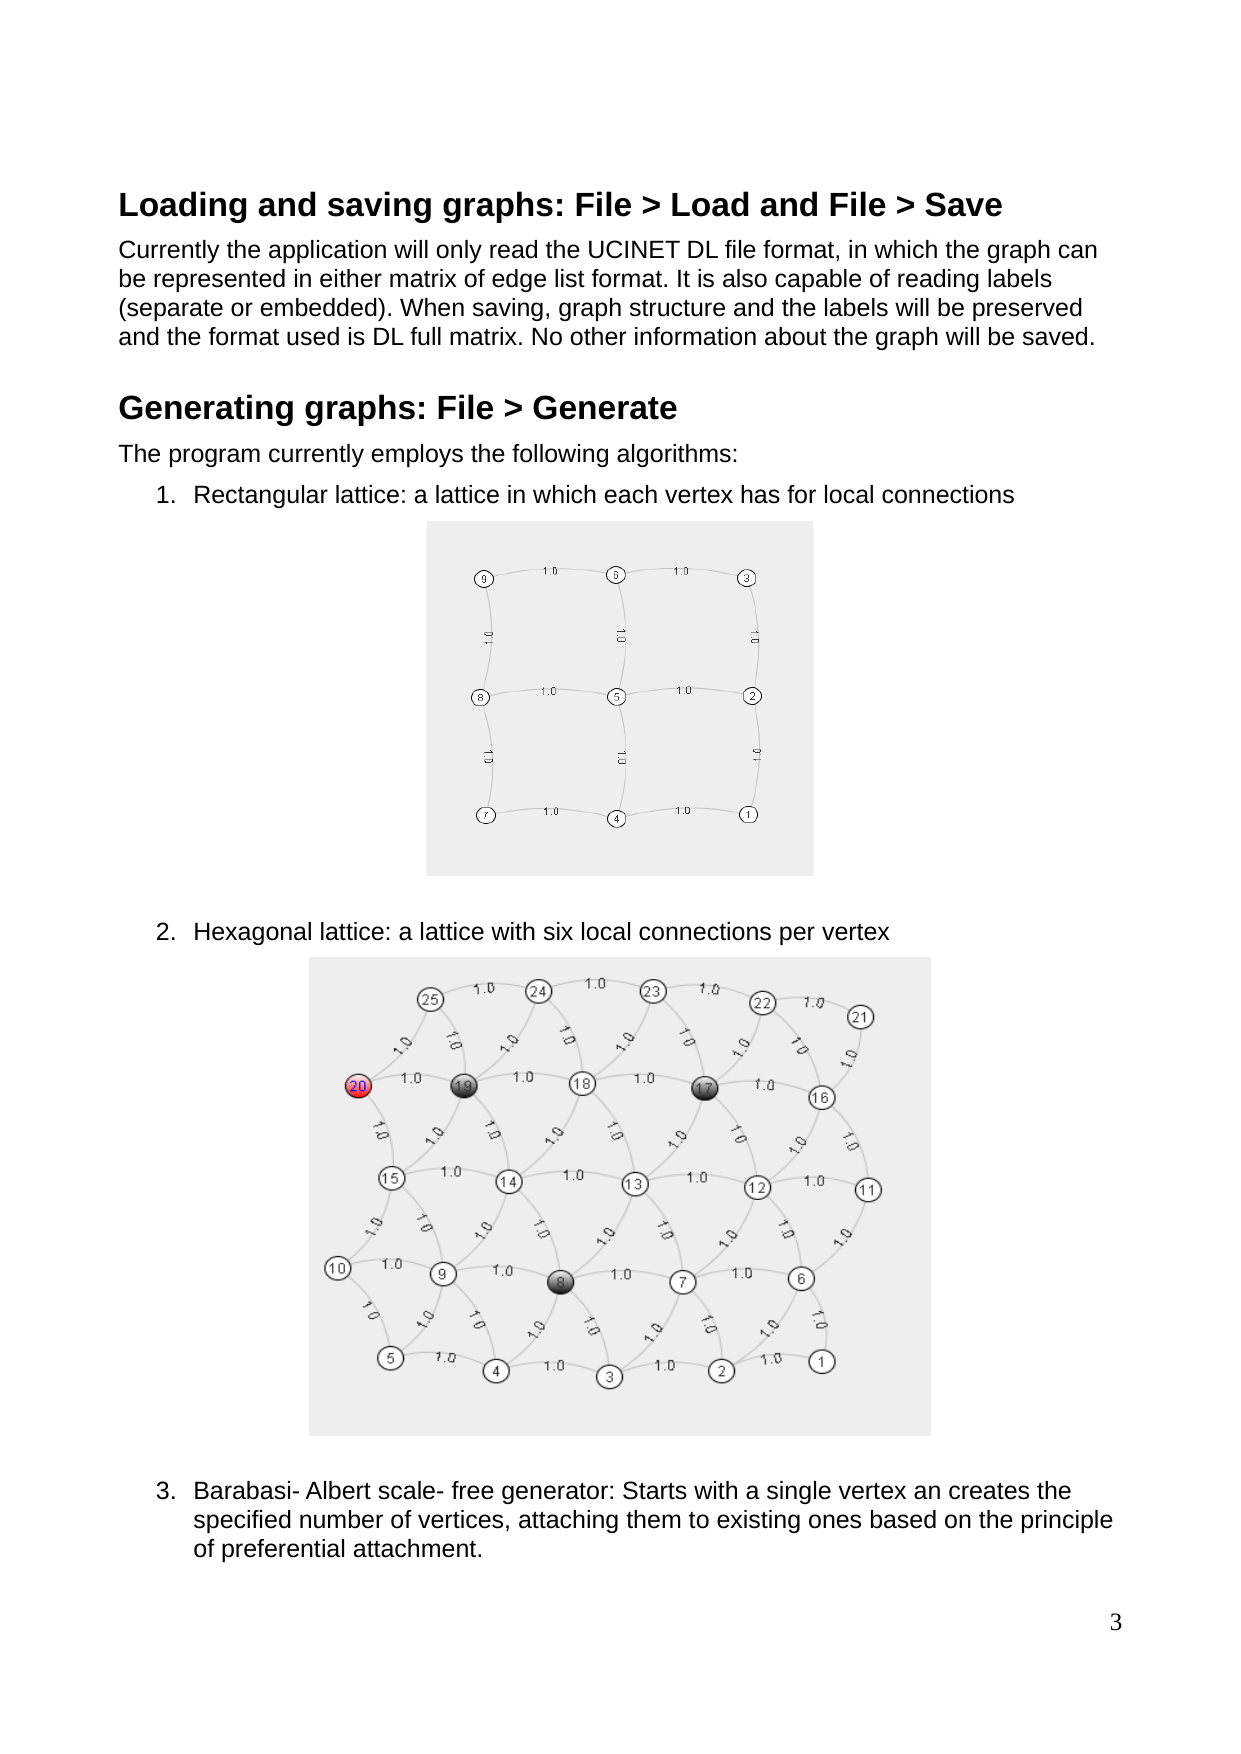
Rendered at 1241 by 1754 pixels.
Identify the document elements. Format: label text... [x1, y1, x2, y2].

picture [426, 521, 814, 876]
subtitle Loading and saving graphs: File > Load and File > Save [118, 184, 1122, 223]
text The program currently employs the following algorithms: [118, 439, 1122, 468]
subtitle Generating graphs: File > Generate [118, 388, 1122, 427]
text Currently the application will only read the UCINET DL file format, in which the graph can be represented in either matrix of edge list format. It is also capable of reading labels (separate or embedded). When saving, graph structure and the labels will be preserved and the format used is DL full matrix. No other information about the graph will be saved. [118, 236, 1122, 351]
list Rectangular lattice: a lattice in which each vertex has for local connections [156, 480, 1122, 509]
list Barabasi- Albert scale- free generator: Starts with a single vertex an creates the specified number of vertices, attaching them to existing ones based on the principle of preferential attachment. [156, 1476, 1122, 1563]
list Hexagonal lattice: a lattice with six local connections per vertex [156, 917, 1122, 945]
picture [309, 957, 931, 1436]
